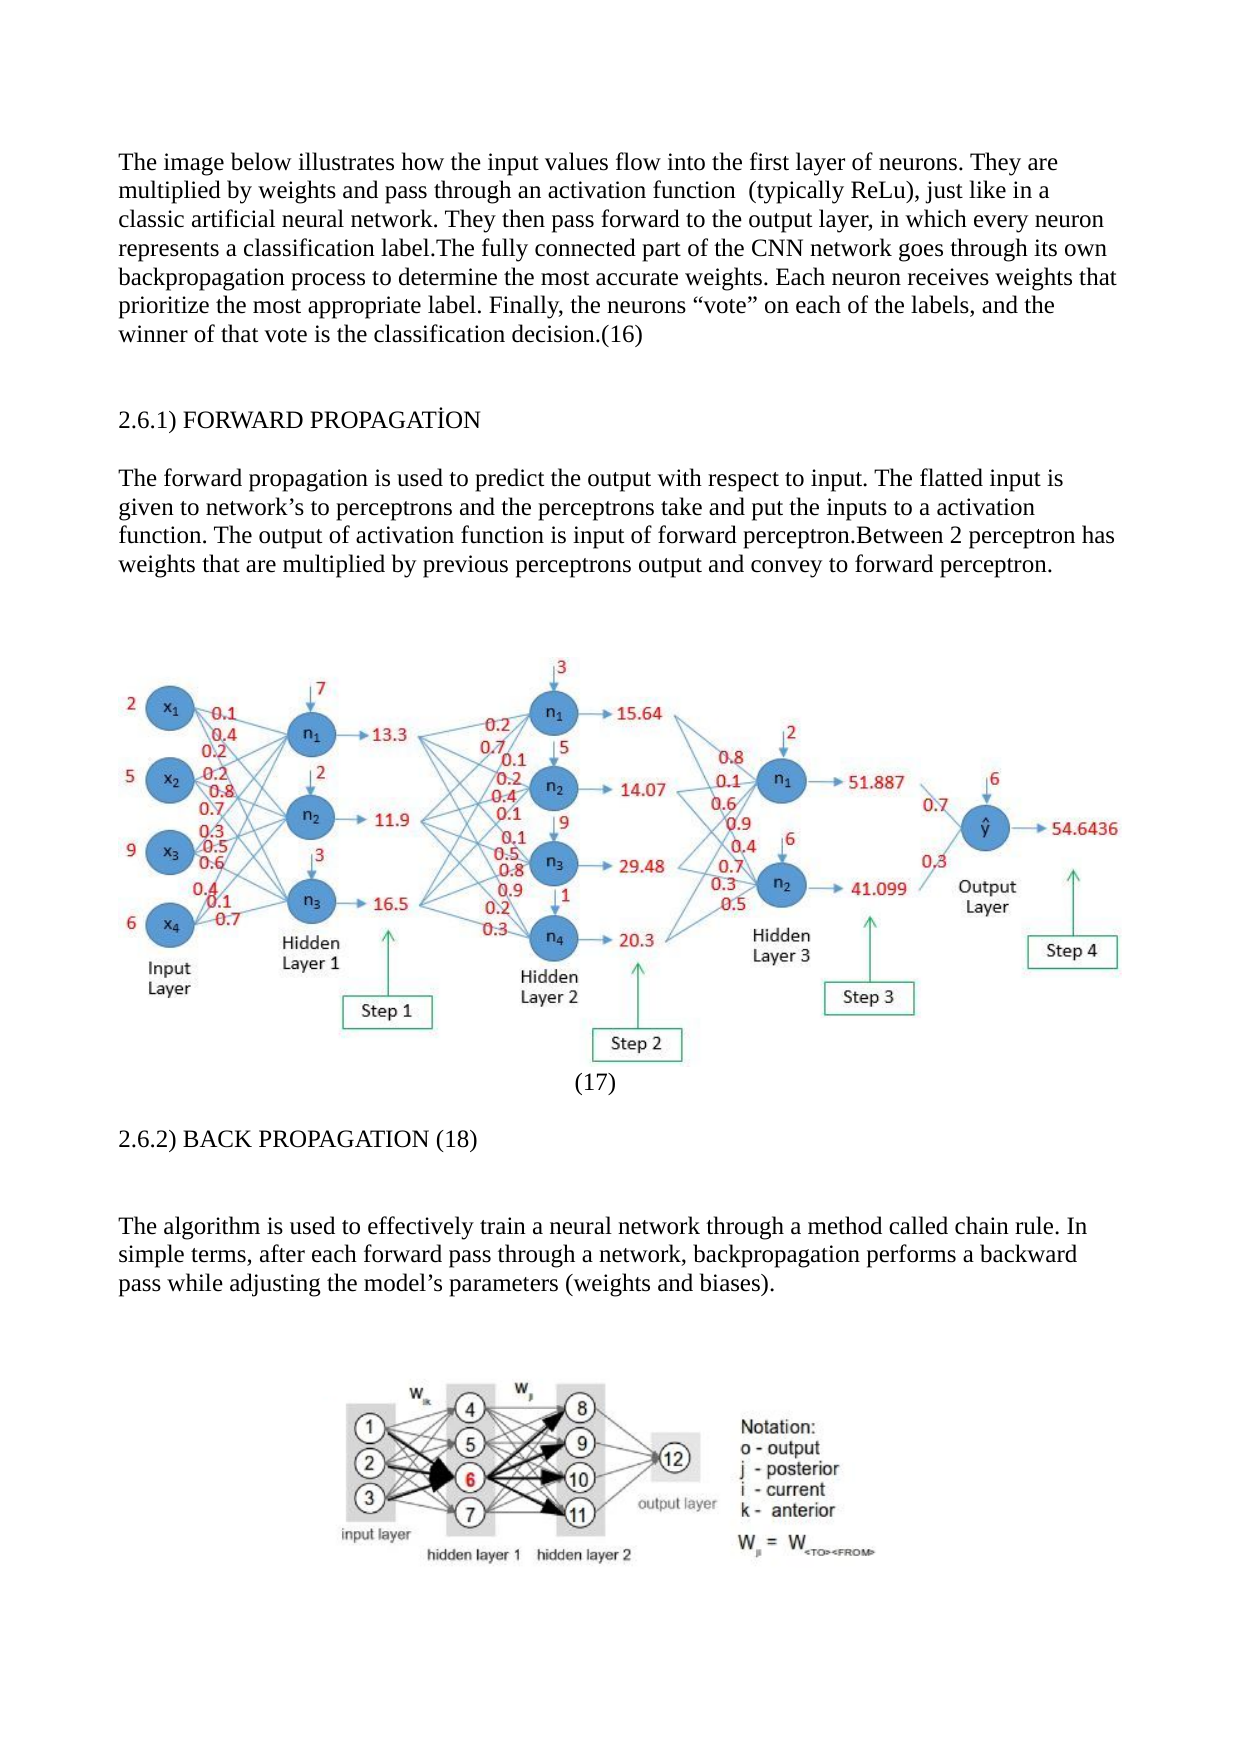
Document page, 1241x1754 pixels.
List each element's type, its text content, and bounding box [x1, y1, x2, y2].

text [118, 636, 1122, 657]
text The forward propagation is used to predict the output with respect to input. The flatted input is given to network’s to perceptrons and the perceptrons take and put the inputs to a activation function. The output of activation function is input of forward perceptron.Between 2 perceptron has weights that are multiplied by previous perceptrons output and convey to forward perceptron. [118, 463, 1122, 578]
text The image below illustrates how the input values flow into the first layer of neurons. They are multiplied by weights and pass through an activation function (typically ReLu), just like in a classic artificial neural network. They then pass forward to the output layer, in which every neuron represents a classification label.The fully connected part of the CNN network goes through its own backpropagation process to determine the most accurate weights. Each neuron receives weights that prioritize the most appropriate label. Finally, the neurons “vote” on each of the labels, and the winner of that vote is the classification decision.(16) [118, 147, 1122, 348]
picture [319, 1366, 884, 1571]
picture [118, 657, 1123, 1067]
text The algorithm is used to effectively train a neural network through a method called chain rule. In simple terms, after each forward pass through a network, backpropagation performs a backward pass while adjusting the model’s parameters (weights and biases). [118, 1211, 1122, 1297]
text 2.6.1) FORWARD PROPAGATİON [118, 406, 1122, 434]
text 2.6.2) BACK PROPAGATION (18) [118, 1124, 1122, 1153]
text (17) [118, 1067, 1122, 1096]
